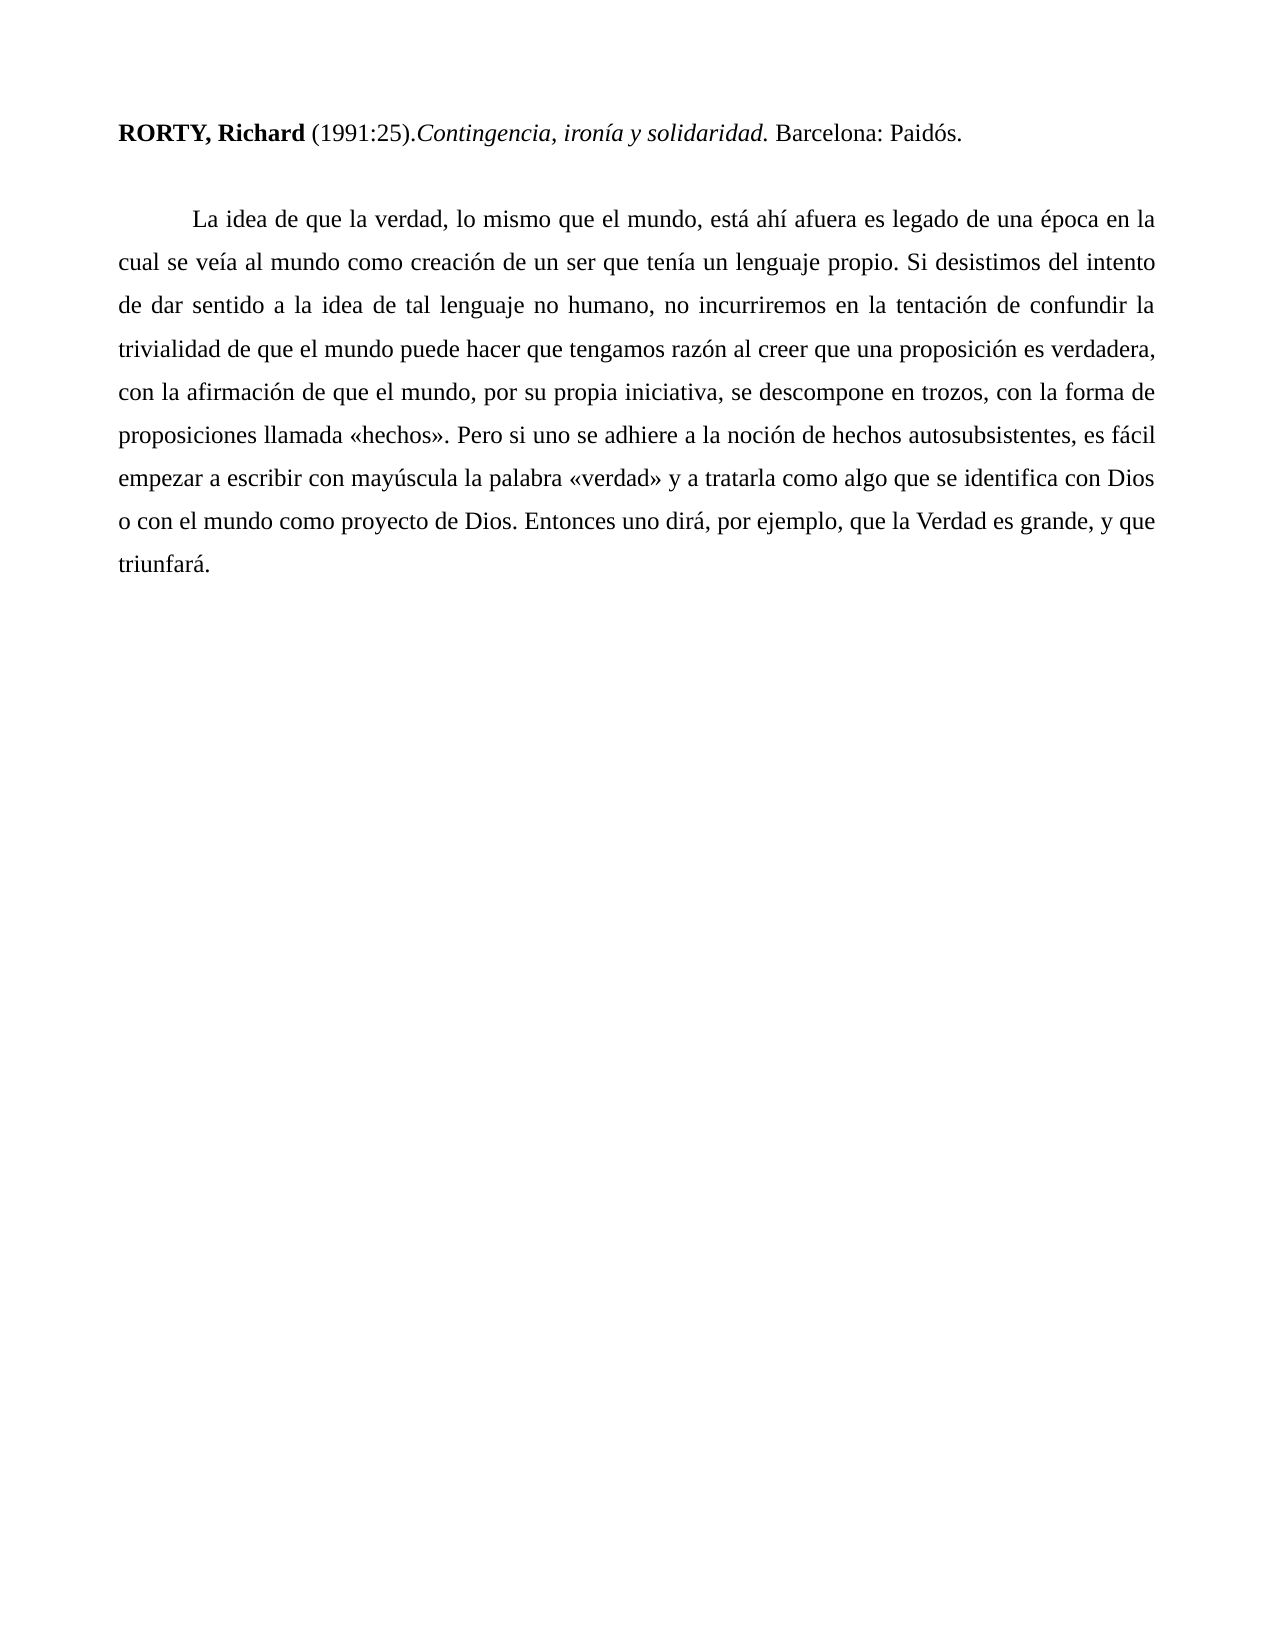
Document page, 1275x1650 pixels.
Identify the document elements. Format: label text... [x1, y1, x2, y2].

text La idea de que la verdad, lo mismo que el mundo, está ahí afuera es legado de una época en la cual se veía al mundo como creación de un ser que tenía un lenguaje propio. Si desistimos del intento de dar sentido a la idea de tal lenguaje no humano, no incurriremos en la tentación de confundir la trivialidad de que el mundo puede hacer que tengamos razón al creer que una proposición es verdadera, con la afirmación de que el mundo, por su propia iniciativa, se descompone en trozos, con la forma de proposiciones llamada «hechos». Pero si uno se adhiere a la noción de hechos autosubsistentes, es fácil empezar a escribir con mayúscula la palabra «verdad» y a tratarla como algo que se identifica con Dios o con el mundo como proyecto de Dios. Entonces uno dirá, por ejemplo, que la Verdad es grande, y que triunfará. [118, 204, 1157, 578]
text RORTY, Richard (1991:25).Contingencia, ironía y solidaridad. Barcelona: Paidós. [118, 118, 1157, 147]
